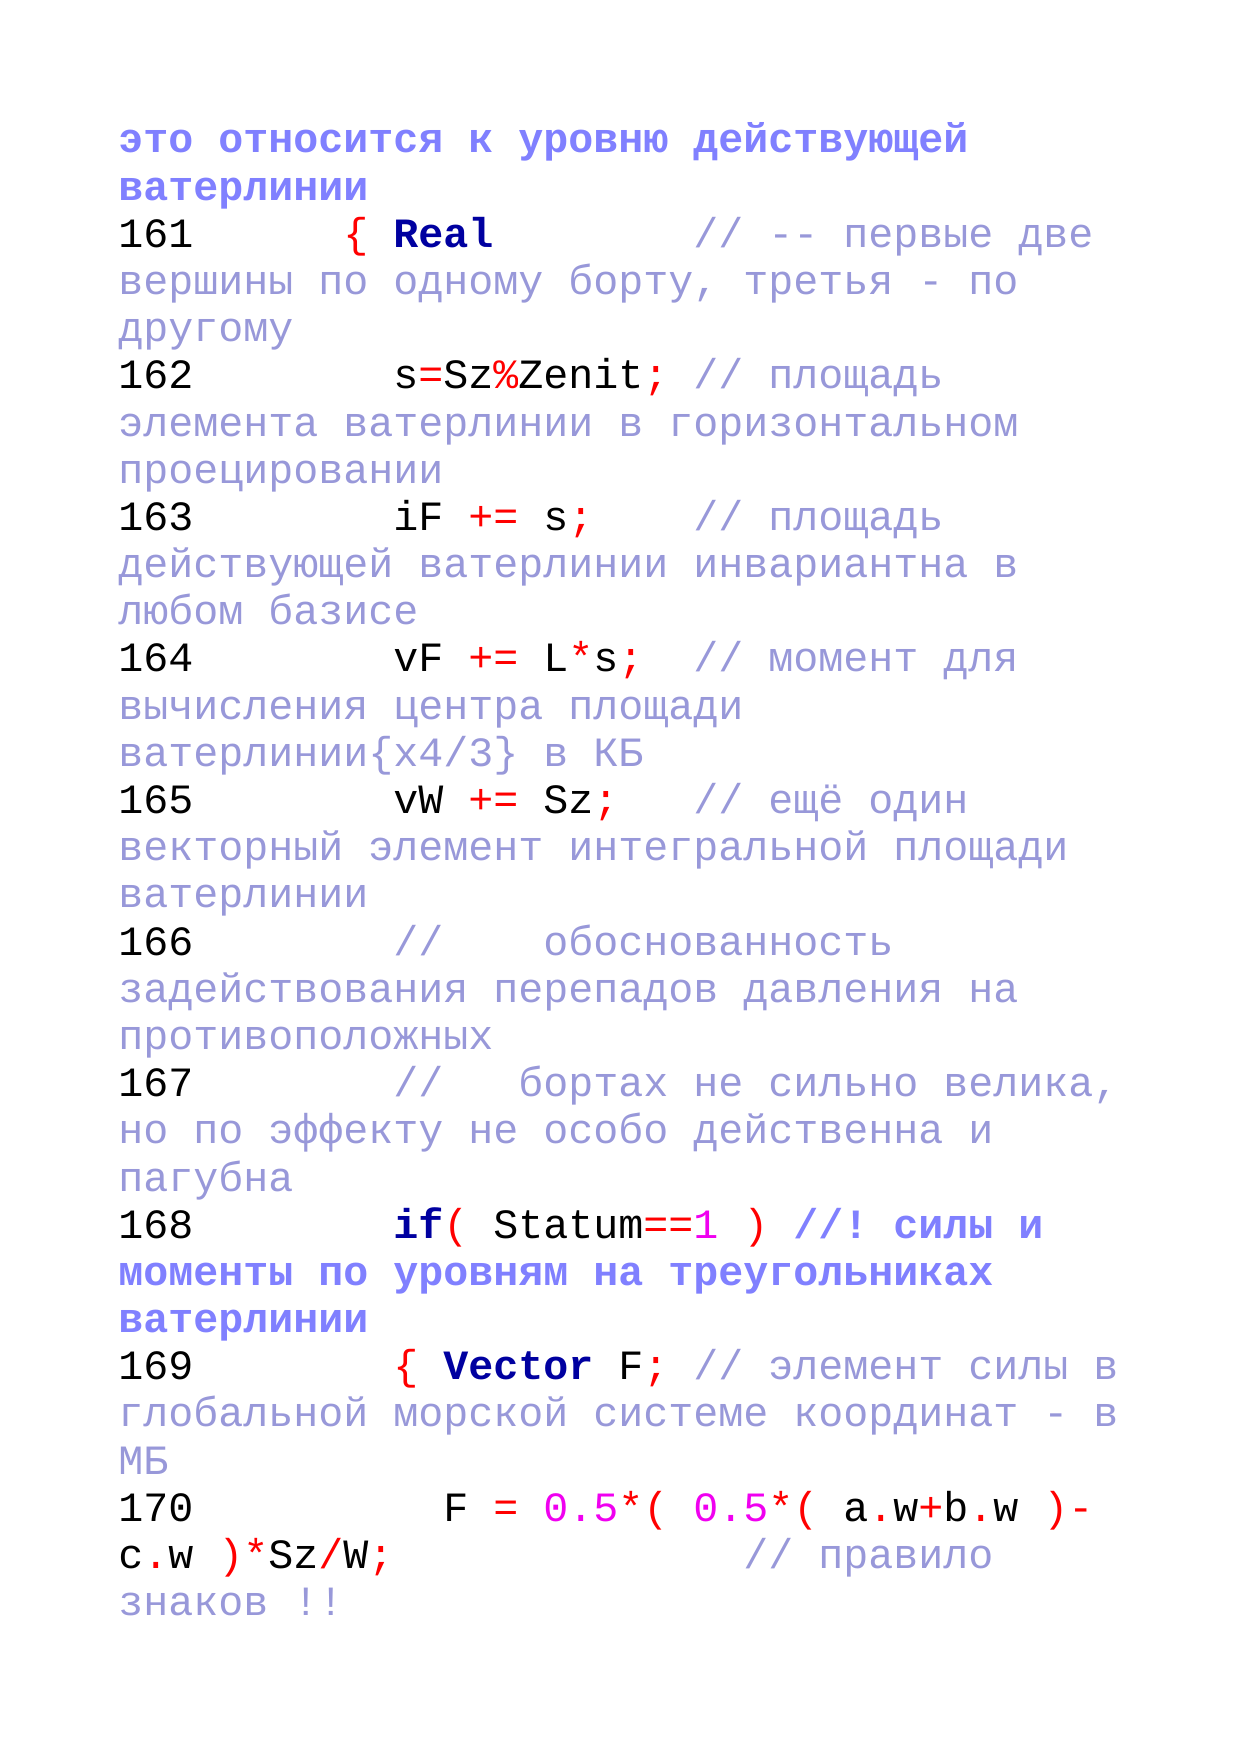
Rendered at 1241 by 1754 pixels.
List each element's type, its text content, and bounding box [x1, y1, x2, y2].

subtitle 170 F = 0.5*( 0.5*( a.w+b.w )-c.w )*Sz/W; // правило знаков !! [118, 1487, 1122, 1628]
subtitle 168 if( Statum==1 ) //! силы и моменты по уровням на треугольниках ватерлинии [118, 1203, 1122, 1345]
subtitle 163 iF += s; // площадь действующей ватерлинии инвариантна в любом базисе [118, 496, 1122, 637]
subtitle 162 s=Sz%Zenit; // площадь элемента ватерлинии в горизонтальном проецировании [118, 354, 1122, 496]
subtitle 167 // бортах не сильно велика, но по эффекту не особо действенна и пагубна [118, 1062, 1122, 1203]
subtitle 161 { Real // -- первые две вершины по одному борту, третья - по другому [118, 212, 1122, 354]
subtitle 164 vF += L*s; // момент для вычисления центра площади ватерлинии{x4/3} в КБ [118, 637, 1122, 779]
subtitle 166 // обоснованность задействования перепадов давления на противоположных [118, 920, 1122, 1062]
subtitle 165 vW += Sz; // ещё один векторный элемент интегральной площади ватерлинии [118, 779, 1122, 920]
subtitle 169 { Vector F; // элемент силы в глобальной морской системе координат - в МБ [118, 1345, 1122, 1487]
subtitle это относится к уровню действующей ватерлинии [118, 118, 1122, 212]
